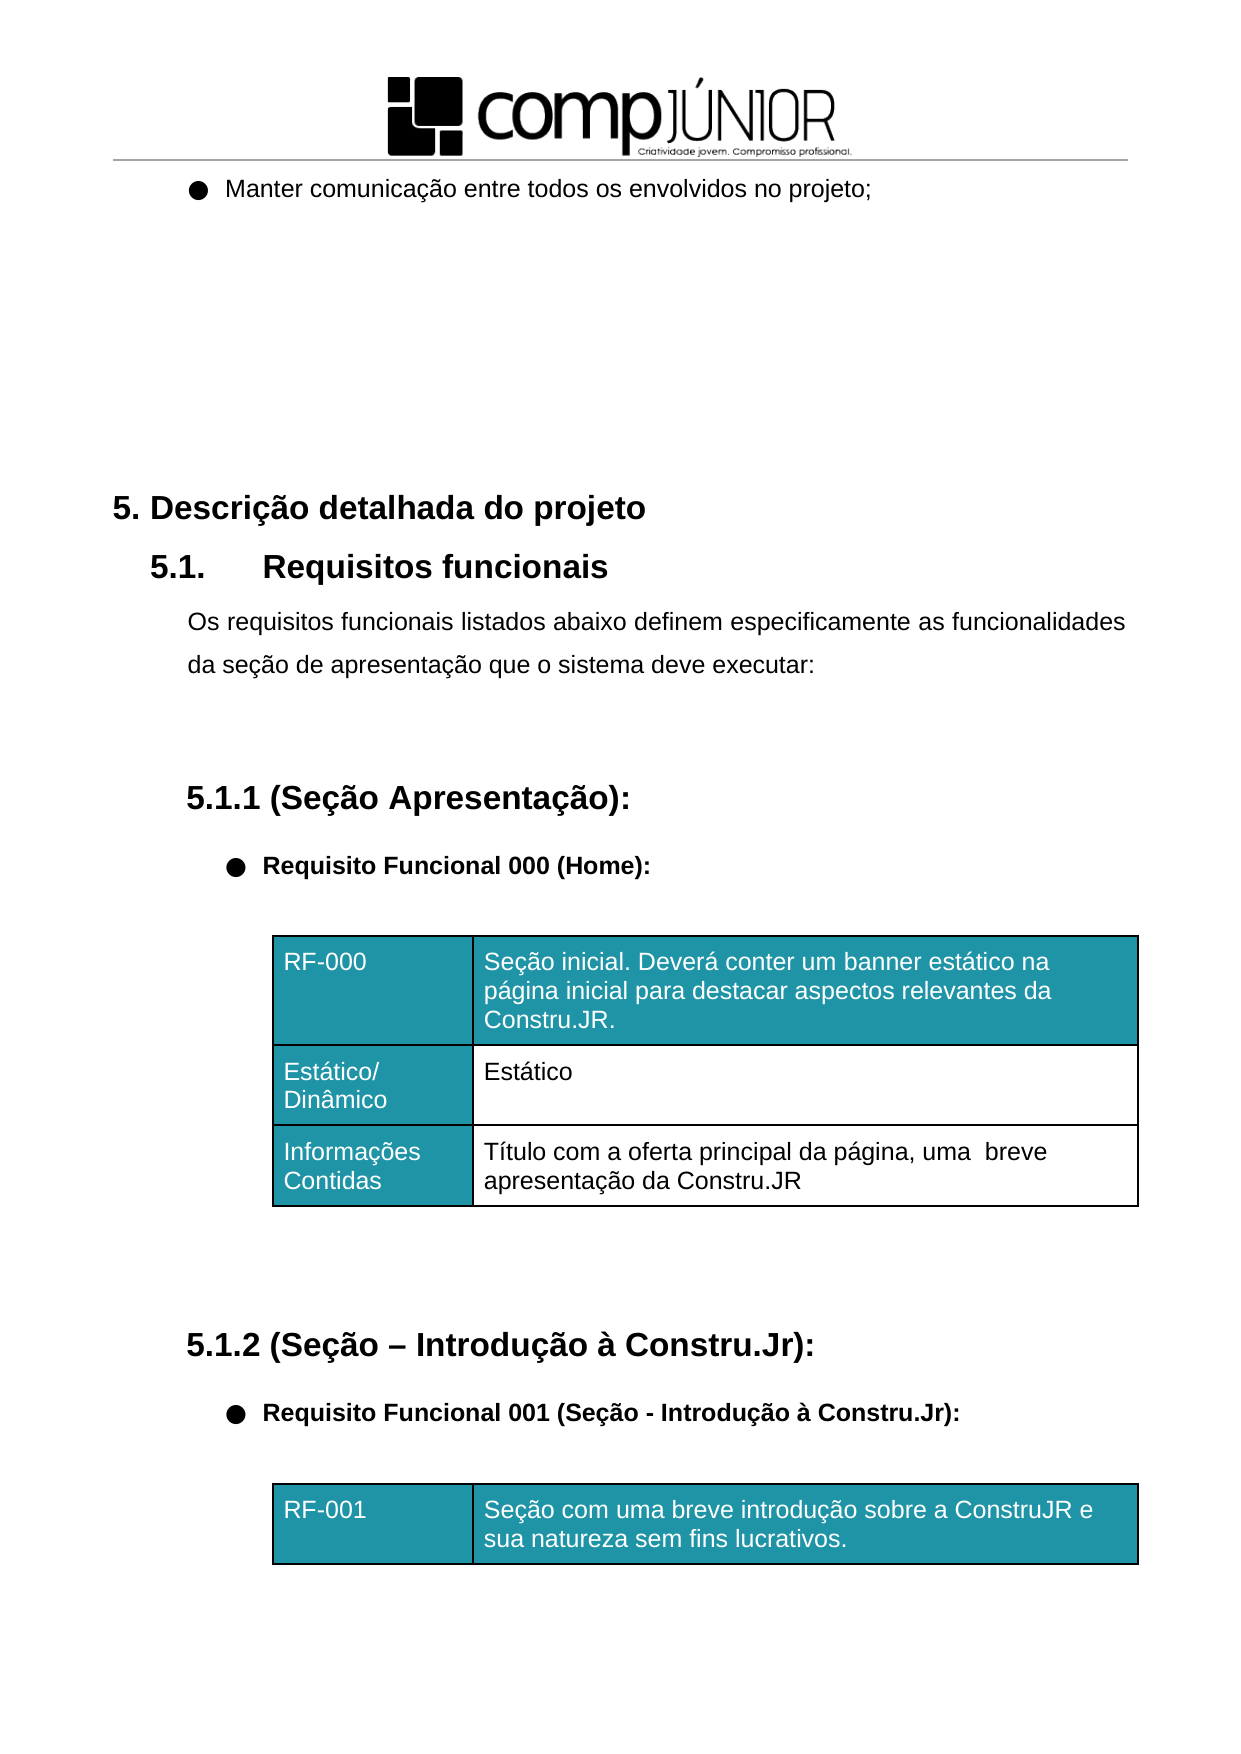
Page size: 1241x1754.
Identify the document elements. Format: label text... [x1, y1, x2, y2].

table_header RF-001 [274, 1485, 472, 1563]
table_header Seção inicial. Deverá conter um banner estático na página inicial para destacar aspectos relevantes da Constru.JR. [474, 937, 1137, 1044]
list Manter comunicação entre todos os envolvidos no projeto; [187, 161, 1128, 212]
text 5.1.1 (Seção Apresentação): [112, 778, 1128, 816]
table_header RF-000 [274, 937, 472, 1044]
table_cell Título com a oferta principal da página, uma breve apresentação da Constru.JR [474, 1126, 1137, 1205]
text 5.1.2 (Seção – Introdução à Constru.Jr): [112, 1325, 1128, 1364]
table_header Seção com uma breve introdução sobre a ConstruJR e sua natureza sem fins lucrativos. [474, 1485, 1137, 1563]
picture [387, 77, 853, 158]
text Os requisitos funcionais listados abaixo definem especificamente as funcionalidades da seção de apresentação que o sistema deve executar: [187, 607, 1128, 679]
list Requisito Funcional 001 (Seção - Introdução à Constru.Jr): [225, 1385, 1128, 1436]
list Requisito Funcional 000 (Home): [225, 837, 1128, 888]
table_cell Estático/Dinâmico [274, 1046, 472, 1124]
table_cell Informações Contidas [274, 1126, 472, 1205]
table_cell Estático [474, 1046, 1137, 1124]
list Descrição detalhada do projeto [112, 488, 1128, 527]
list Requisitos funcionais [150, 547, 1128, 586]
